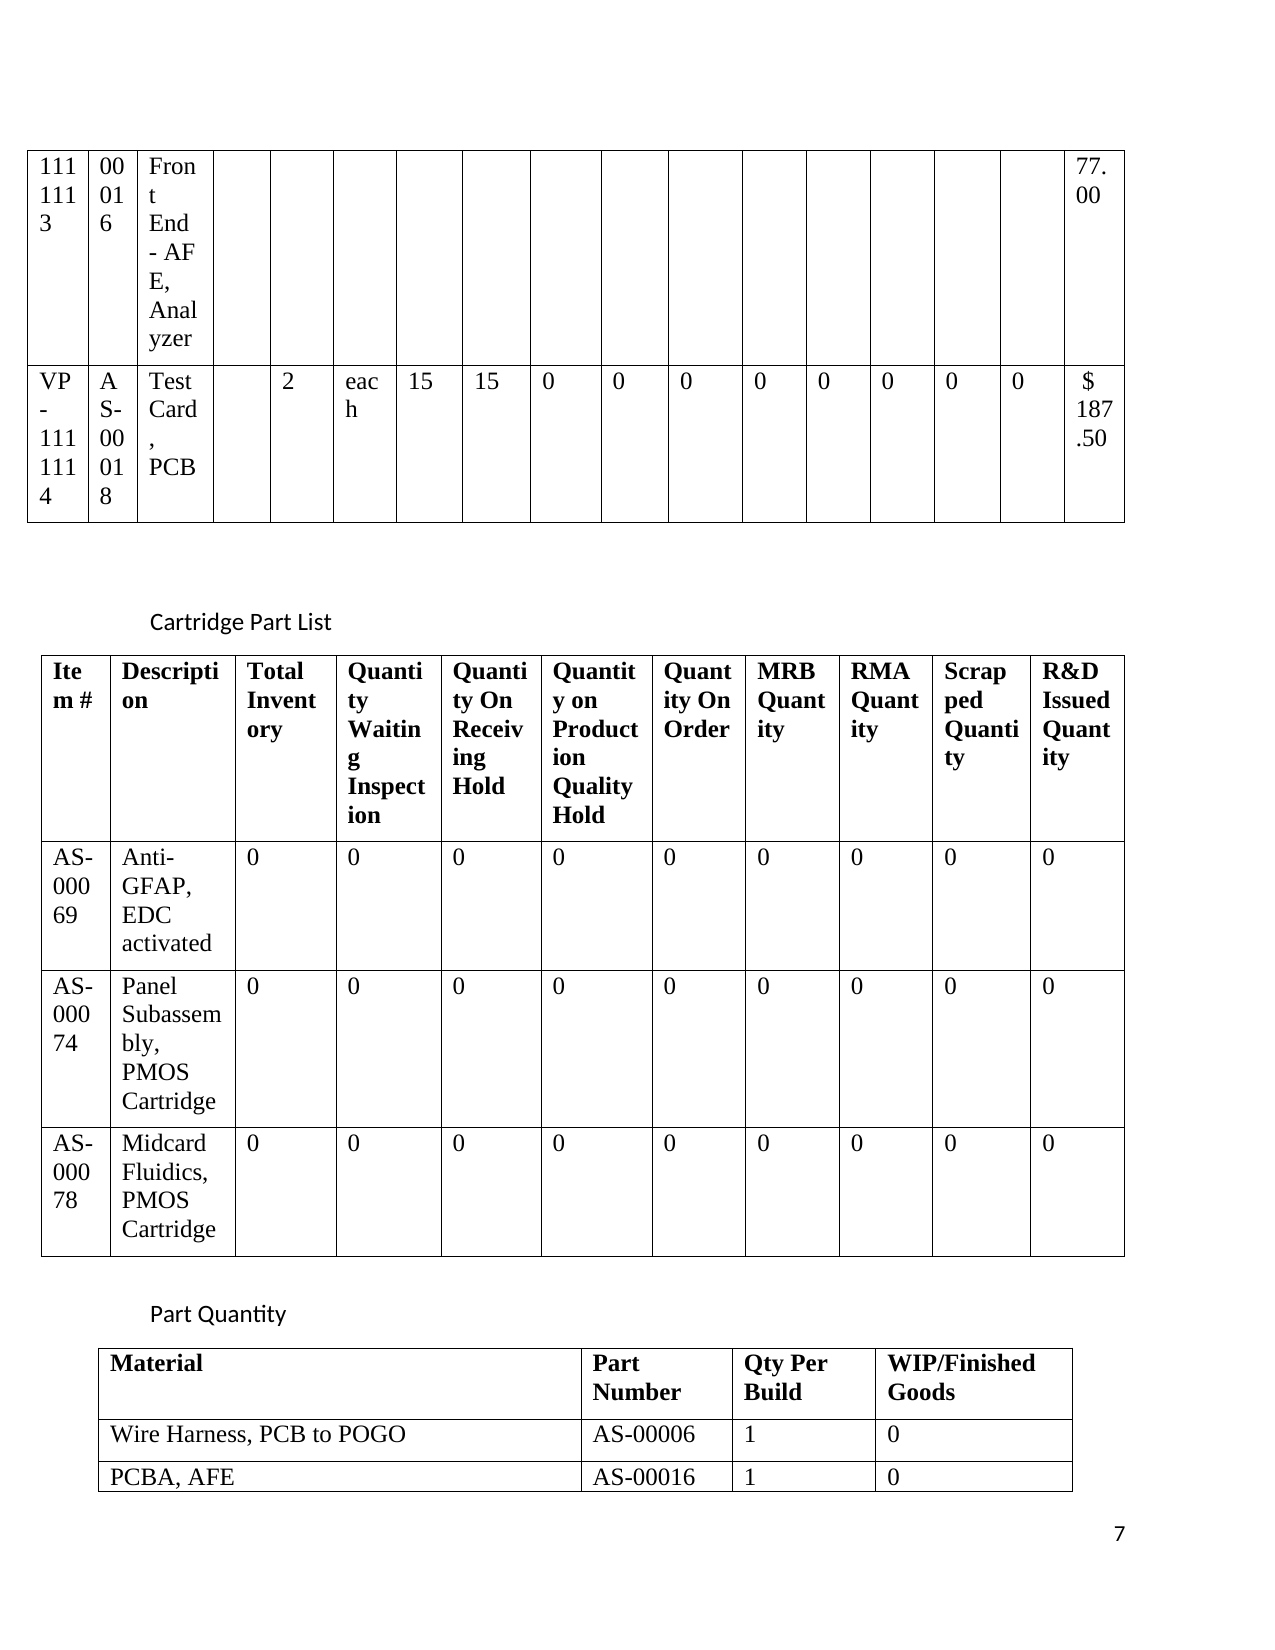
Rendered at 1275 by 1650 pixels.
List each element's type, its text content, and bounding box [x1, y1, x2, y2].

table_header Scrapped Quantity [933, 656, 1030, 841]
table_header Quantity On Receiving Hold [442, 656, 541, 841]
table_cell 0 [442, 1128, 541, 1256]
table_header R&D Issued Quantity [1031, 656, 1124, 841]
table_cell AS-00078 [42, 1128, 110, 1256]
text Cartridge Part List [150, 606, 1125, 636]
table_cell 0 [746, 1128, 839, 1256]
table_header Qty Per Build [733, 1349, 875, 1418]
table_cell [743, 151, 806, 365]
table_cell [463, 151, 530, 365]
table_header WIP/Finished Goods [876, 1349, 1072, 1418]
table_cell 0 [876, 1420, 1072, 1461]
table_cell AS-00018 [89, 366, 137, 522]
table_cell 2 [271, 366, 333, 522]
table_cell [807, 151, 870, 365]
table_header Item # [42, 656, 110, 841]
table_header Material [99, 1349, 581, 1418]
table_cell 0 [840, 971, 932, 1127]
table_cell [397, 151, 462, 365]
table_cell 0 [840, 842, 932, 970]
table_cell 0 [669, 366, 742, 522]
table_cell [531, 151, 601, 365]
table_cell 0 [933, 842, 1030, 970]
table_cell 0 [1031, 971, 1124, 1127]
table_cell 0 [337, 1128, 441, 1256]
table_cell 1 [733, 1420, 875, 1461]
table_header Total Inventory [236, 656, 336, 841]
table_cell 0 [871, 366, 934, 522]
table_cell Test Card, PCB [138, 366, 213, 522]
table_cell [1001, 151, 1064, 365]
table_cell 0 [935, 366, 1000, 522]
table_cell PCBA, AFE [99, 1462, 581, 1491]
table_cell [271, 151, 333, 365]
table_cell 0 [337, 842, 441, 970]
table_cell 0 [236, 842, 336, 970]
table_cell 0 [542, 1128, 652, 1256]
table_cell 0 [1031, 1128, 1124, 1256]
table_cell [669, 151, 742, 365]
table_header Part Number [582, 1349, 732, 1418]
table_cell [334, 151, 396, 365]
table_cell 1111113 [28, 151, 88, 365]
table_cell AS-00069 [42, 842, 110, 970]
table_cell [871, 151, 934, 365]
table_cell [602, 151, 668, 365]
table_header Quantity On Order [653, 656, 745, 841]
table_cell 15 [463, 366, 530, 522]
table_cell 0 [1001, 366, 1064, 522]
table_cell 0 [653, 971, 745, 1127]
table_cell 0 [236, 971, 336, 1127]
table_cell 0 [840, 1128, 932, 1256]
table_cell Wire Harness, PCB to POGO [99, 1420, 581, 1461]
table_header MRB Quantity [746, 656, 839, 841]
table_cell 0 [743, 366, 806, 522]
table_cell 77.00 [1065, 151, 1124, 365]
table_header Description [111, 656, 235, 841]
table_cell 0 [236, 1128, 336, 1256]
table_cell 0 [542, 842, 652, 970]
table_cell [935, 151, 1000, 365]
table_cell 0 [602, 366, 668, 522]
table_cell 00016 [89, 151, 137, 365]
table_cell 15 [397, 366, 462, 522]
table_cell [214, 366, 270, 522]
table_cell 1 [733, 1462, 875, 1491]
table_cell 0 [337, 971, 441, 1127]
table_cell $ 187.50 [1065, 366, 1124, 522]
table_cell 0 [1031, 842, 1124, 970]
table_cell AS-00074 [42, 971, 110, 1127]
table_cell 0 [442, 842, 541, 970]
table_cell 0 [531, 366, 601, 522]
table_cell each [334, 366, 396, 522]
table_cell [214, 151, 270, 365]
table_cell 0 [807, 366, 870, 522]
table_cell 0 [876, 1462, 1072, 1491]
table_cell 0 [933, 1128, 1030, 1256]
table_cell VP-1111114 [28, 366, 88, 522]
table_cell 0 [542, 971, 652, 1127]
table_header Quantity Waiting Inspection [337, 656, 441, 841]
table_cell Panel Subassembly, PMOS Cartridge [111, 971, 235, 1127]
table_header Quantity on Production Quality Hold [542, 656, 652, 841]
table_cell 0 [653, 842, 745, 970]
table_cell AS-00016 [582, 1462, 732, 1491]
table_header RMA Quantity [840, 656, 932, 841]
table_cell 0 [442, 971, 541, 1127]
table_cell Anti-GFAP, EDC activated [111, 842, 235, 970]
table_cell AS-00006 [582, 1420, 732, 1461]
table_cell 0 [746, 971, 839, 1127]
table_cell Front End - AFE, Analyzer [138, 151, 213, 365]
table_cell 0 [933, 971, 1030, 1127]
table_cell Midcard Fluidics, PMOS Cartridge [111, 1128, 235, 1256]
table_cell 0 [746, 842, 839, 970]
table_cell 0 [653, 1128, 745, 1256]
text Part Quantity [150, 1298, 1125, 1328]
